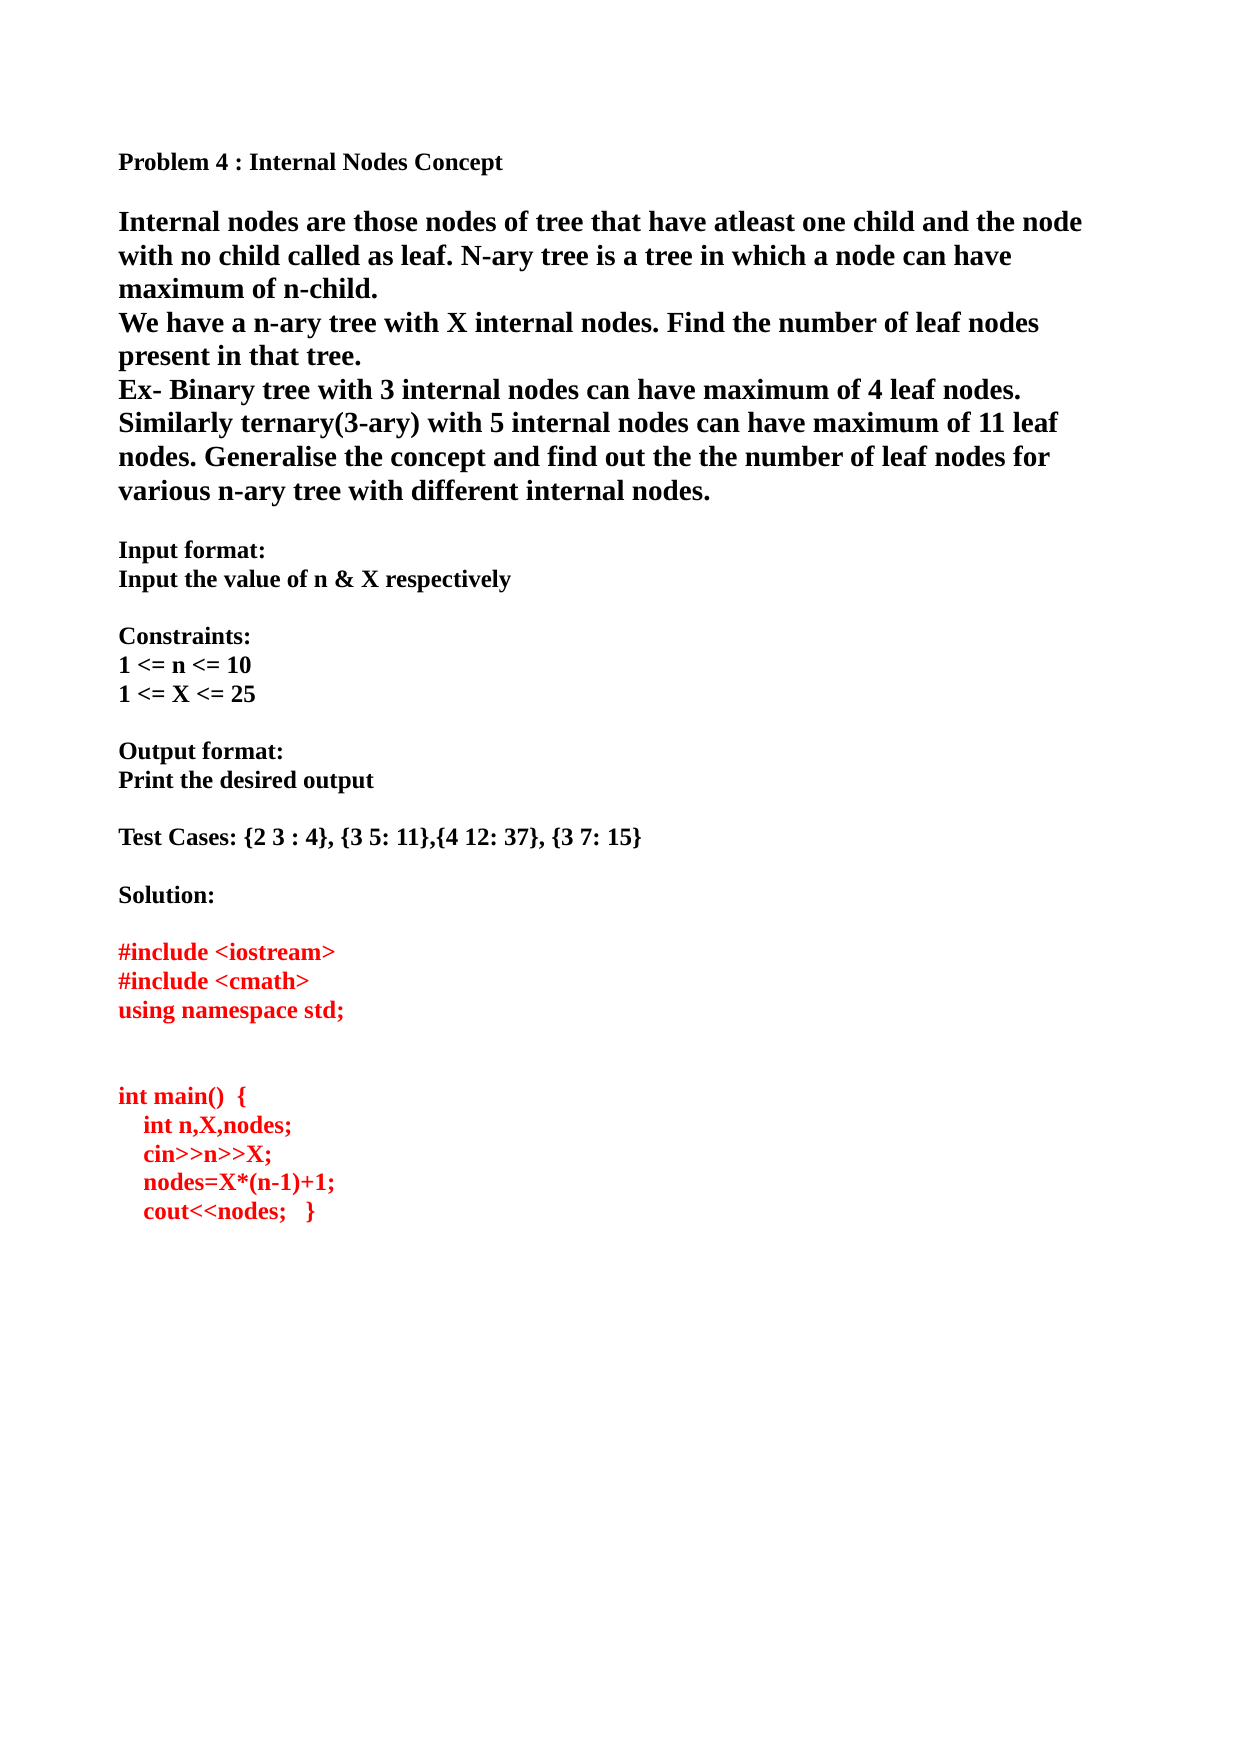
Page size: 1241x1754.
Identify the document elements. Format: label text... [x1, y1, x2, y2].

text cin>>n>>X; [118, 1139, 1122, 1167]
text int n,X,nodes; [118, 1110, 1122, 1139]
text Input the value of n & X respectively [118, 564, 1122, 592]
text Problem 4 : Internal Nodes Concept [118, 147, 1122, 176]
text Input format: [118, 535, 1122, 564]
text Internal nodes are those nodes of tree that have atleast one child and the node with no child called as leaf. N-ary tree is a tree in which a node can have maximum of n-child. [118, 204, 1122, 305]
text #include <iostream> [118, 937, 1122, 966]
text 1 <= n <= 10 [118, 650, 1122, 679]
text Test Cases: {2 3 : 4}, {3 5: 11},{4 12: 37}, {3 7: 15} [118, 822, 1122, 851]
text Constraints: [118, 621, 1122, 650]
text Solution: [118, 880, 1122, 909]
text int main() { [118, 1081, 1122, 1110]
text nodes=X*(n-1)+1; [118, 1167, 1122, 1196]
text We have a n-ary tree with X internal nodes. Find the number of leaf nodes present in that tree. [118, 305, 1122, 372]
text 1 <= X <= 25 [118, 679, 1122, 707]
text cout<<nodes; } [118, 1196, 1122, 1225]
text using namespace std; [118, 995, 1122, 1024]
text Print the desired output [118, 765, 1122, 794]
text #include <cmath> [118, 966, 1122, 995]
text Ex- Binary tree with 3 internal nodes can have maximum of 4 leaf nodes. Similarly ternary(3-ary) with 5 internal nodes can have maximum of 11 leaf nodes. Generalise the concept and find out the the number of leaf nodes for various n-ary tree with different internal nodes. [118, 372, 1122, 506]
text Output format: [118, 736, 1122, 765]
